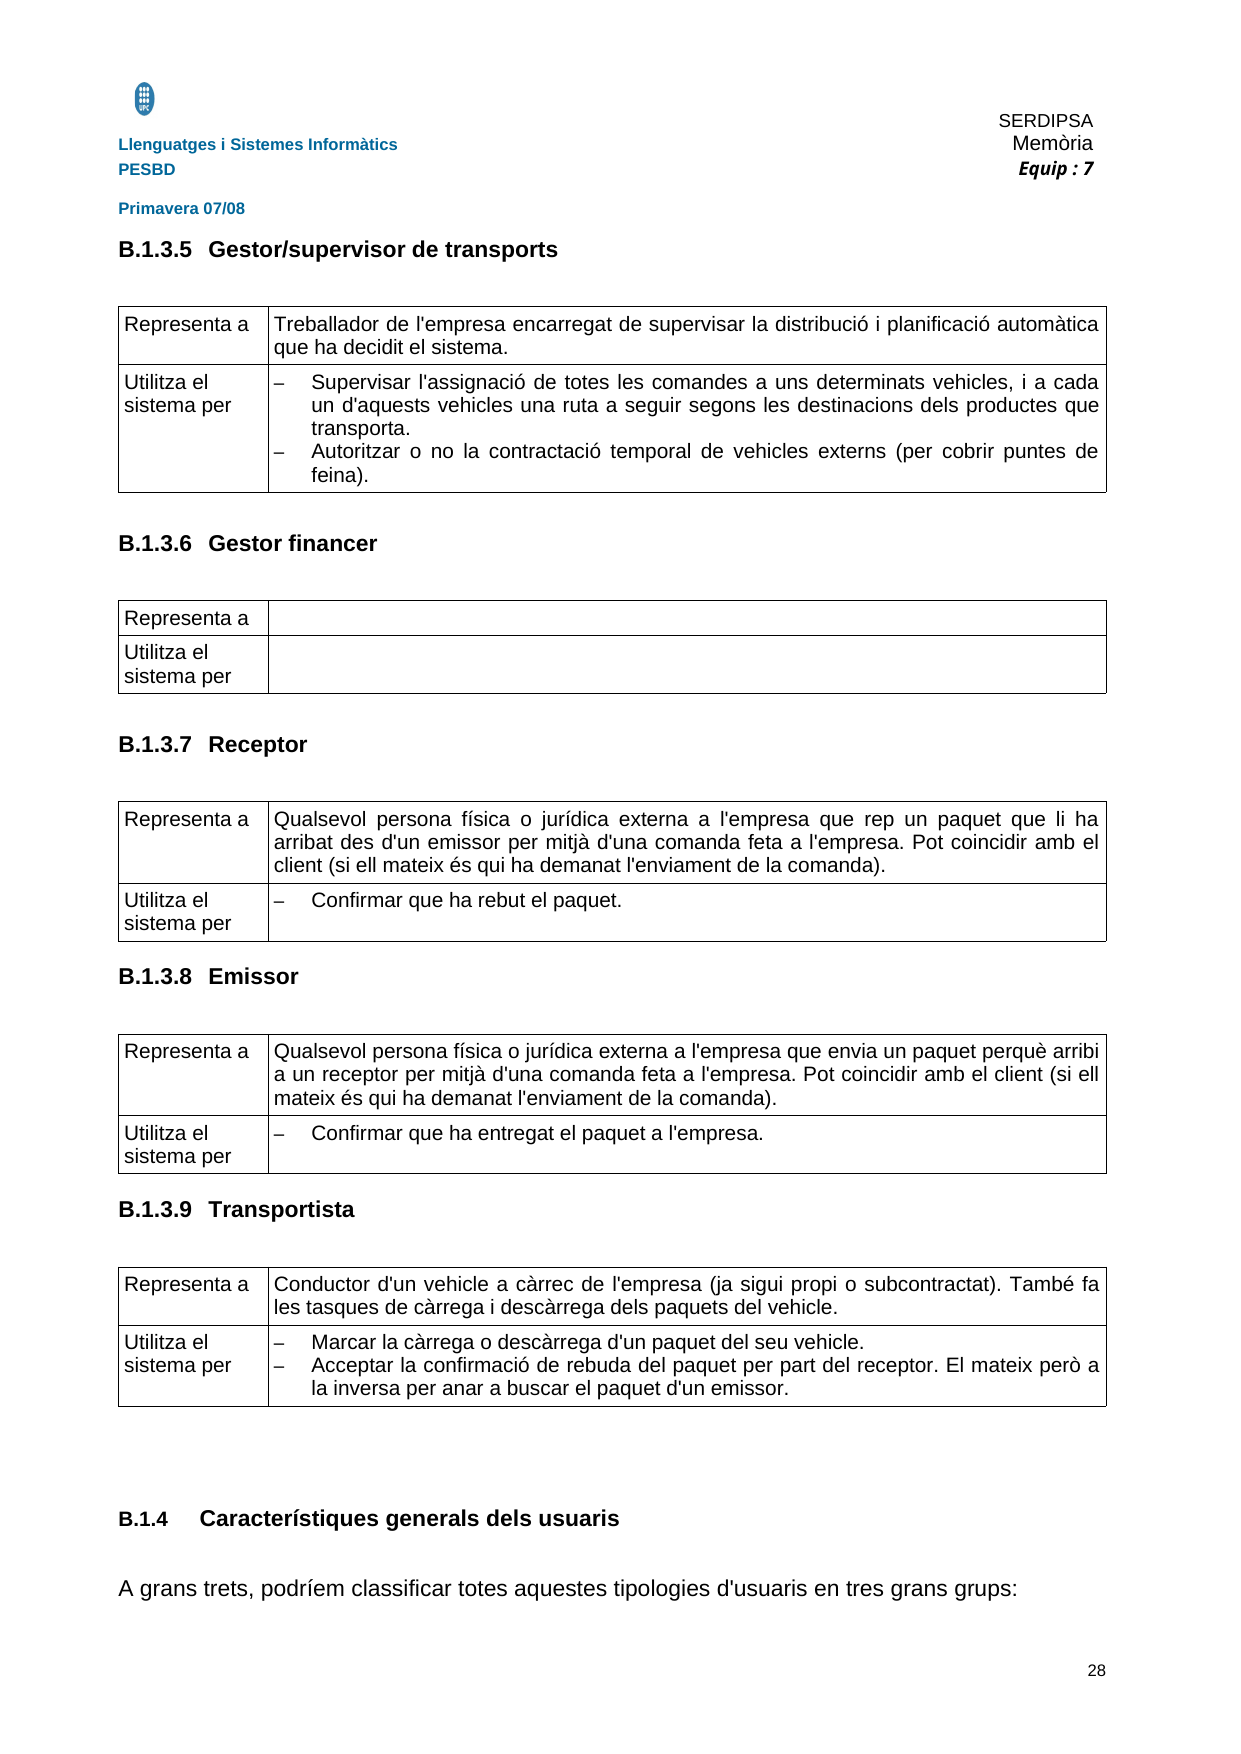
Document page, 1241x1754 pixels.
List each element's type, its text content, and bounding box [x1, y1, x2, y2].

table_cell Utilitza el sistema per [119, 636, 268, 693]
table_cell Utilitza el sistema per [119, 1116, 268, 1173]
table_header Qualsevol persona física o jurídica externa a l'empresa que envia un paquet perquè arribi a un receptor per mitjà d'una comanda feta a l'empresa. Pot coincidir amb el client (si ell mateix és qui ha demanat l'enviament de la comanda). [269, 1035, 1106, 1115]
table_header Qualsevol persona física o jurídica externa a l'empresa que rep un paquet que li ha arribat des d'un emissor per mitjà d'una comanda feta a l'empresa. Pot coincidir amb el client (si ell mateix és qui ha demanat l'enviament de la comanda). [269, 802, 1106, 883]
table_cell Marcar la càrrega o descàrrega d'un paquet del seu vehicle. Acceptar la confirmació de rebuda del paquet per part del receptor. El mateix però a la inversa per anar a buscar el paquet d'un emissor. [269, 1326, 1106, 1406]
subtitle Transportista [118, 1197, 1106, 1222]
table_header Treballador de l'empresa encarregat de supervisar la distribució i planificació automàtica que ha decidit el sistema. [269, 307, 1106, 364]
subtitle Característiques generals dels usuaris [118, 1505, 1106, 1531]
subtitle Gestor/supervisor de transports [118, 236, 1106, 262]
table_cell Utilitza el sistema per [119, 1326, 268, 1406]
table_cell Confirmar que ha rebut el paquet. [269, 884, 1106, 941]
table_cell Confirmar que ha entregat el paquet a l'empresa. [269, 1116, 1106, 1173]
subtitle Receptor [118, 731, 1106, 757]
table_cell Supervisar l'assignació de totes les comandes a uns determinats vehicles, i a cada un d'aquests vehicles una ruta a seguir segons les destinacions dels productes que transporta. Autoritzar o no la contractació temporal de vehicles externs (per cobrir puntes de feina). [269, 365, 1106, 492]
table_cell Utilitza el sistema per [119, 365, 268, 492]
subtitle Gestor financer [118, 530, 1106, 556]
table_cell [269, 636, 1106, 693]
table_header Conductor d'un vehicle a càrrec de l'empresa (ja sigui propi o subcontractat). També fa les tasques de càrrega i descàrrega dels paquets del vehicle. [269, 1268, 1106, 1324]
table_header Representa a [119, 802, 268, 883]
table_header Representa a [119, 1268, 268, 1324]
table_header Representa a [119, 1035, 268, 1115]
table_cell Utilitza el sistema per [119, 884, 268, 941]
table_header Representa a [119, 307, 268, 364]
table_header Representa a [119, 601, 268, 635]
table_header [269, 601, 1106, 635]
subtitle Emissor [118, 964, 1106, 989]
text A grans trets, podríem classificar totes aquestes tipologies d'usuaris en tres grans grups: [118, 1575, 1106, 1601]
